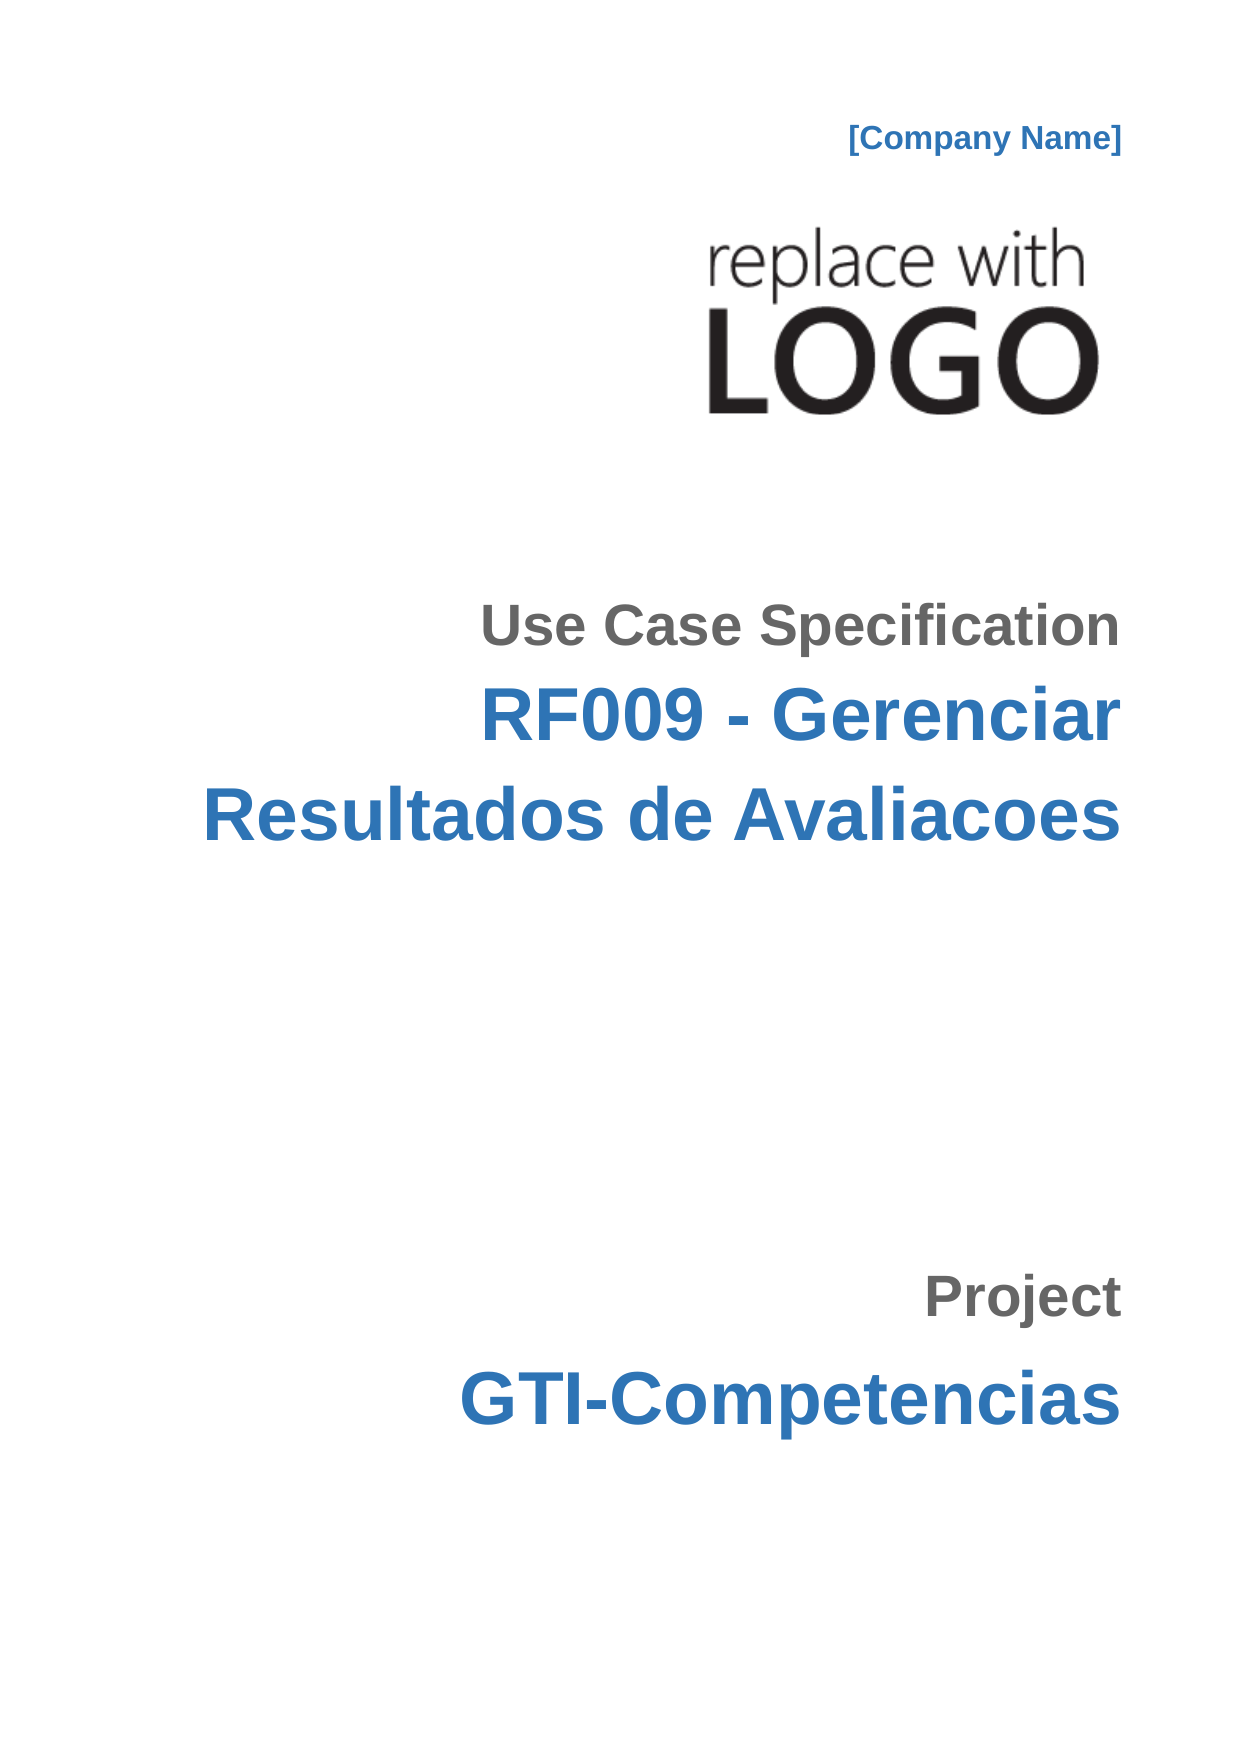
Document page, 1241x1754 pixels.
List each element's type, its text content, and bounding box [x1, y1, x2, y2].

title Use Case Specification [118, 591, 1122, 658]
text RF009 - Gerenciar Resultados de Avaliacoes [118, 670, 1122, 856]
title GTI-Competencias [118, 1354, 1122, 1440]
title Project [118, 1262, 1122, 1329]
text [Company Name] [118, 118, 1122, 157]
picture [687, 206, 1123, 445]
